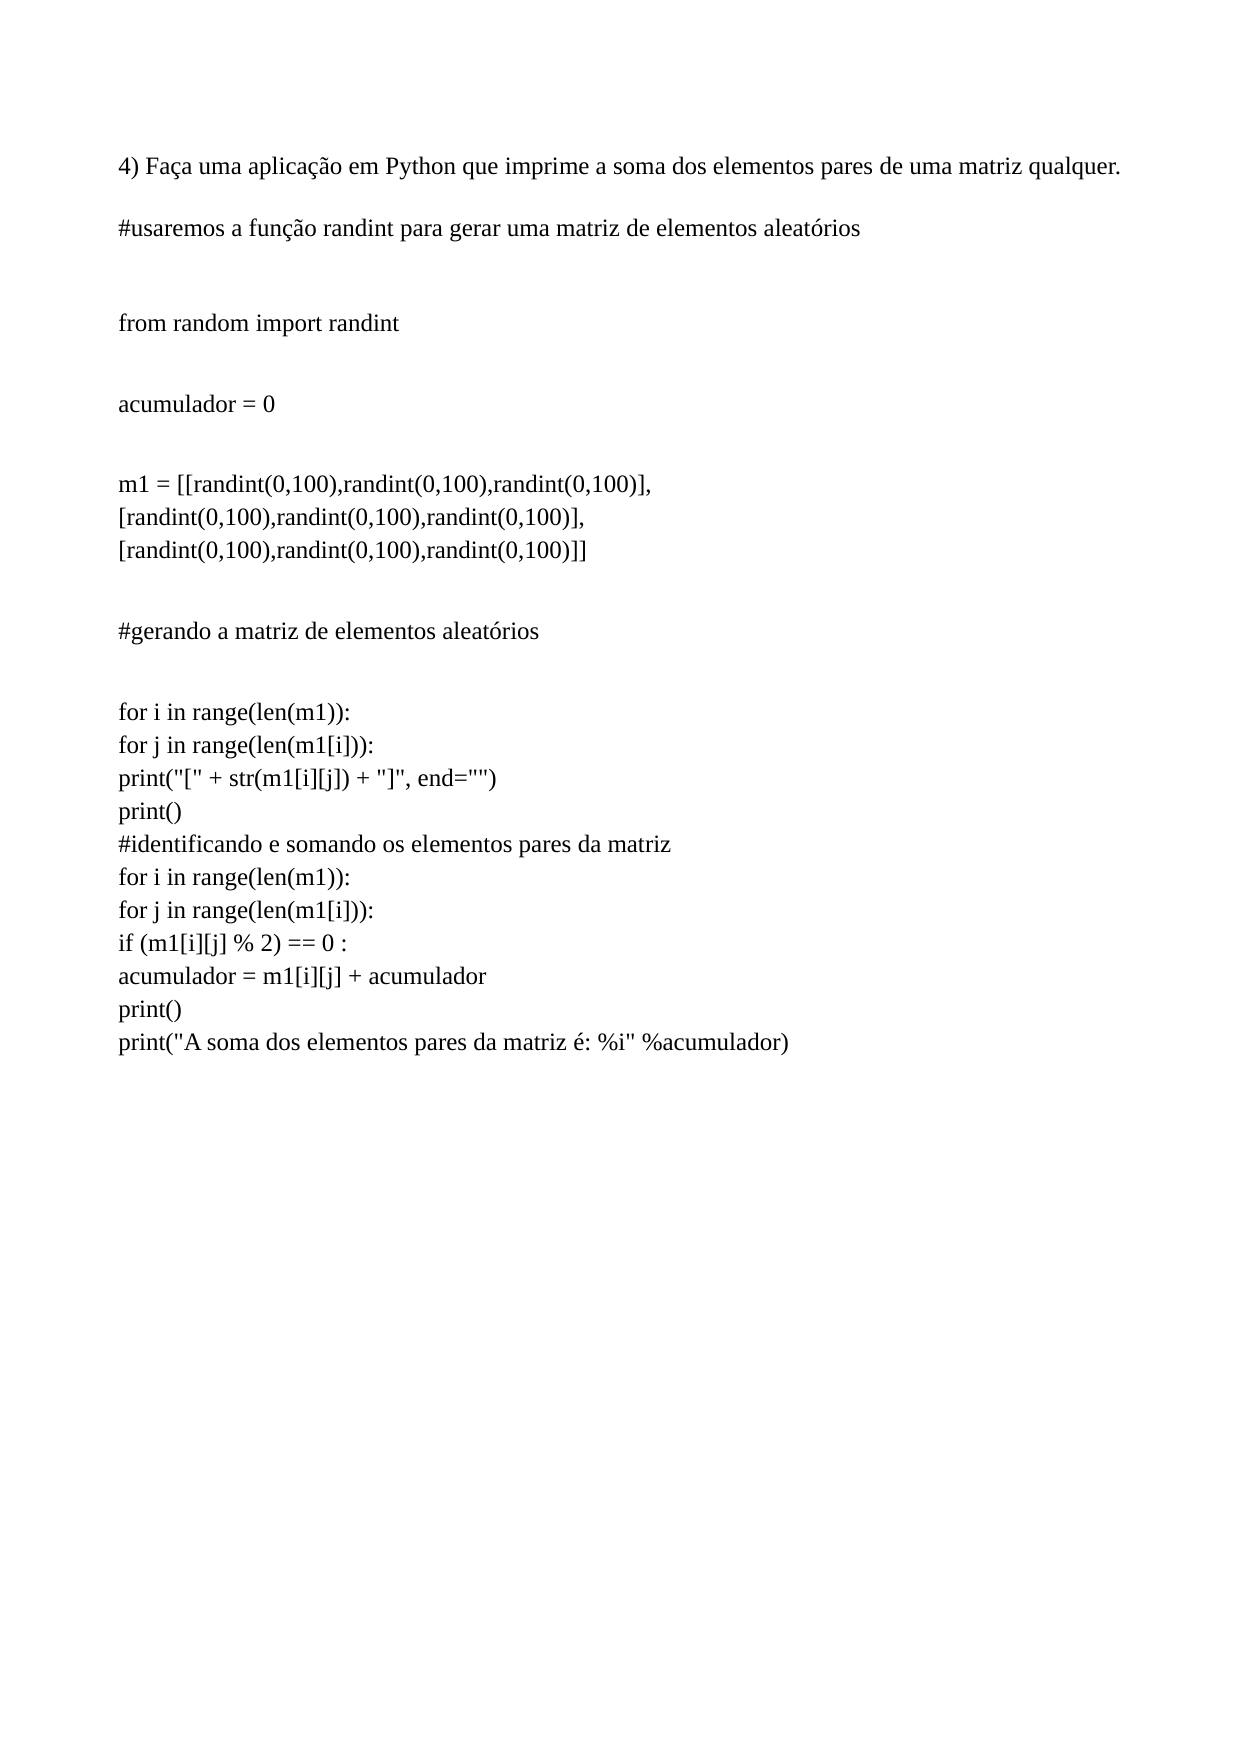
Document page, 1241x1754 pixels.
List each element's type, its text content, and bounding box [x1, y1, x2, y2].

text 4) Faça uma aplicação em Python que imprime a soma dos elementos pares de uma matriz qualquer. [118, 151, 1122, 180]
text acumulador = 0 [118, 389, 1122, 417]
text [randint(0,100),randint(0,100),randint(0,100)]] [118, 535, 1122, 564]
text for i in range(len(m1)): [118, 697, 1122, 725]
text [randint(0,100),randint(0,100),randint(0,100)], [118, 502, 1122, 531]
text acumulador = m1[i][j] + acumulador [118, 961, 1122, 989]
text print("[" + str(m1[i][j]) + "]", end="") [118, 763, 1122, 791]
text m1 = [[randint(0,100),randint(0,100),randint(0,100)], [118, 469, 1122, 498]
text for i in range(len(m1)): [118, 862, 1122, 891]
text from random import randint [118, 308, 1122, 337]
text #identificando e somando os elementos pares da matriz [118, 829, 1122, 857]
text print() [118, 796, 1122, 824]
text for j in range(len(m1[i])): [118, 730, 1122, 758]
text for j in range(len(m1[i])): [118, 895, 1122, 923]
text if (m1[i][j] % 2) == 0 : [118, 928, 1122, 957]
text print() [118, 994, 1122, 1023]
text #usaremos a função randint para gerar uma matriz de elementos aleatórios [118, 213, 1122, 242]
text #gerando a matriz de elementos aleatórios [118, 616, 1122, 645]
text print("A soma dos elementos pares da matriz é: %i" %acumulador) [118, 1027, 1122, 1056]
